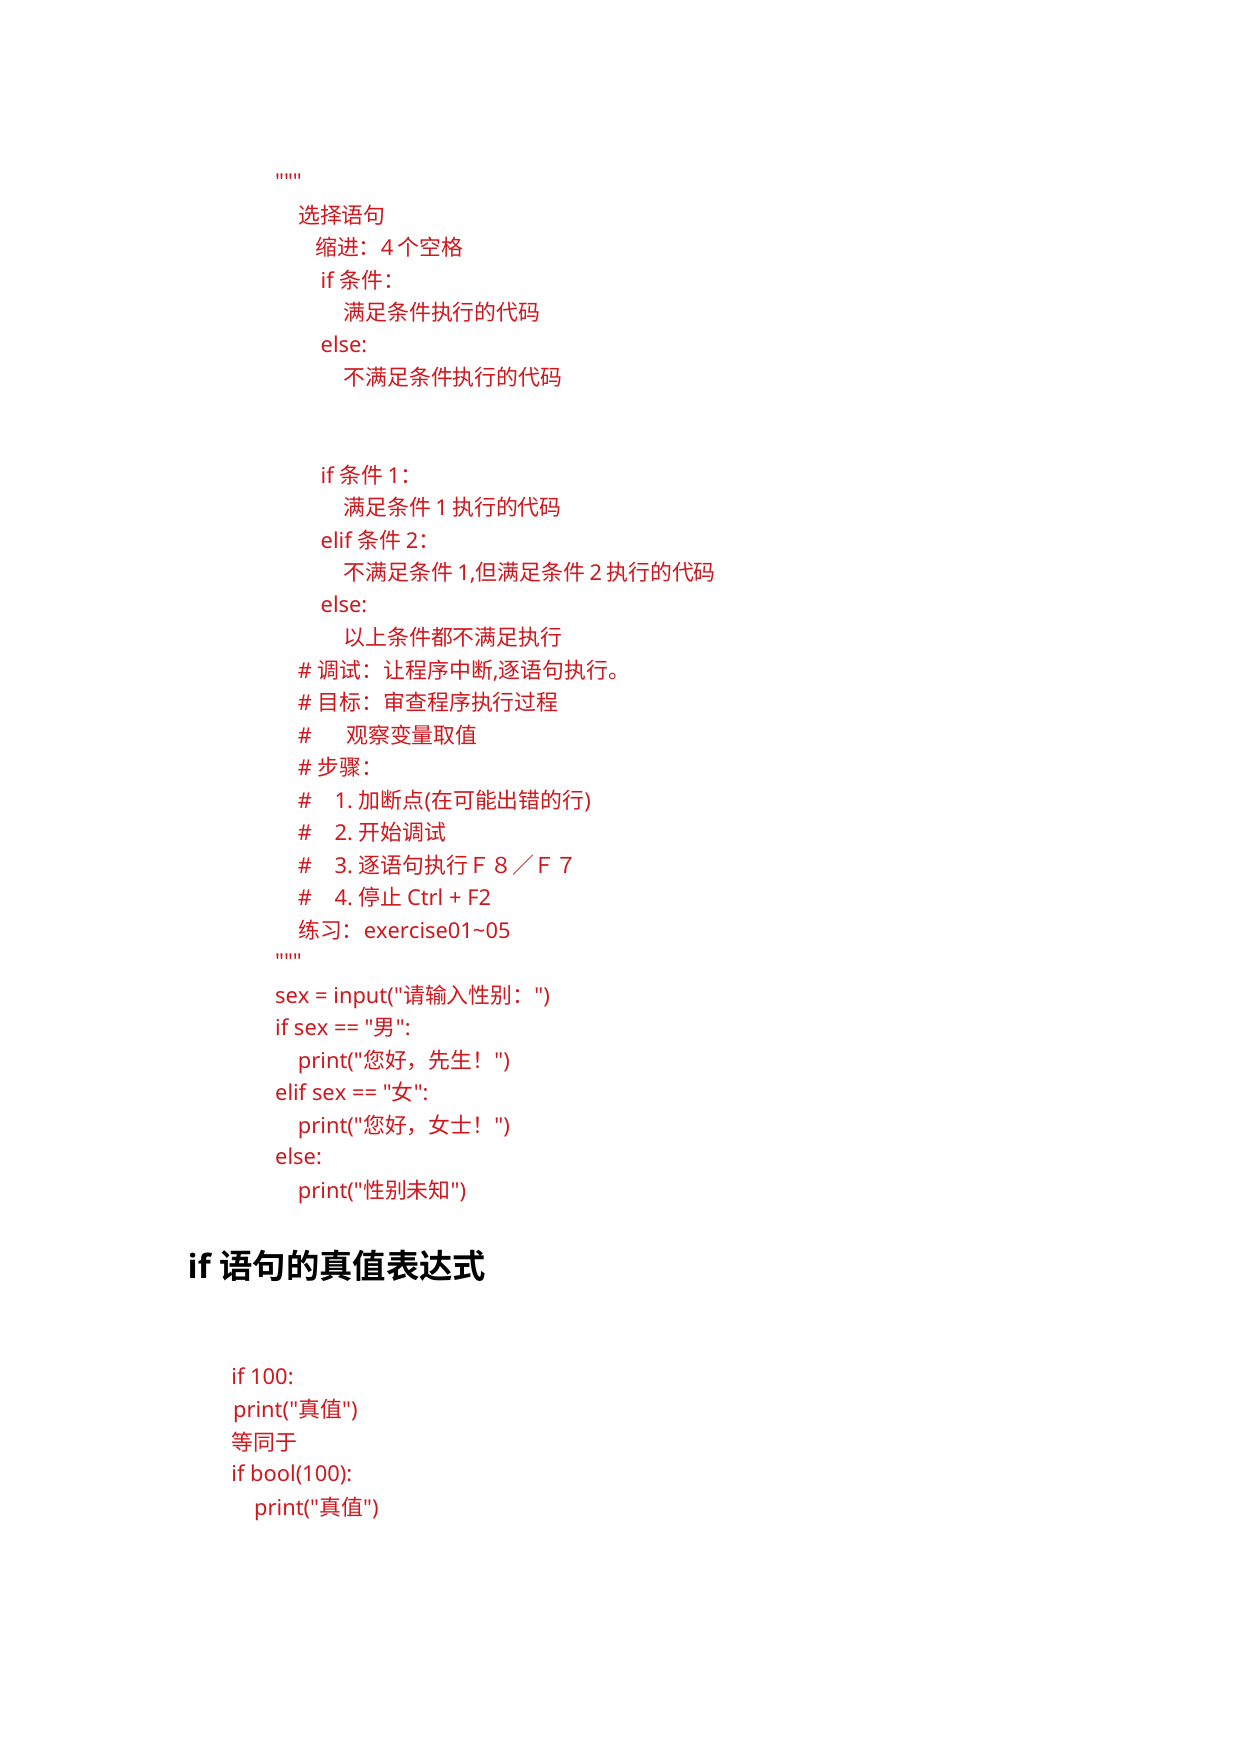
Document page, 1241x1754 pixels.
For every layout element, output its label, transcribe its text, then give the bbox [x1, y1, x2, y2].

subtitle if 语句的真值表达式 [187, 1232, 1053, 1297]
text if 条件： [231, 262, 1053, 295]
text else: [231, 1140, 1053, 1172]
text sex = input("请输入性别：") [231, 977, 1053, 1010]
text 选择语句 [231, 197, 1053, 230]
text else: [231, 327, 1053, 360]
text # 1. 加断点(在可能出错的行) [231, 782, 1053, 815]
text if bool(100): [187, 1457, 1053, 1489]
text 等同于 [187, 1424, 1053, 1457]
text # 目标：审查程序执行过程 [231, 685, 1053, 717]
text # 2. 开始调试 [231, 815, 1053, 847]
text # 步骤： [231, 750, 1053, 782]
text 满足条件执行的代码 [231, 295, 1053, 327]
text 满足条件1执行的代码 [231, 490, 1053, 522]
text elif sex == "女": [231, 1075, 1053, 1107]
text if 条件1： [231, 457, 1053, 490]
text 练习：exercise01~05 [231, 912, 1053, 945]
text print("性别未知") [231, 1172, 1053, 1205]
text 不满足条件执行的代码 [231, 360, 1053, 392]
text if 100: [187, 1359, 1053, 1392]
text 以上条件都不满足执行 [231, 620, 1053, 652]
text # 3. 逐语句执行Ｆ８／Ｆ７ [231, 847, 1053, 880]
text # 观察变量取值 [231, 717, 1053, 750]
text print("您好，先生！") [231, 1042, 1053, 1075]
text print("真值") [187, 1489, 1053, 1522]
text print("真值") [187, 1392, 1053, 1424]
text # 调试：让程序中断,逐语句执行。 [231, 652, 1053, 685]
text # 4. 停止Ctrl + F2 [231, 880, 1053, 912]
text """ [231, 165, 1053, 197]
text 不满足条件1,但满足条件2执行的代码 [231, 555, 1053, 587]
text print("您好，女士！") [231, 1107, 1053, 1140]
text elif 条件2： [231, 522, 1053, 555]
text else: [231, 587, 1053, 620]
text if sex == "男": [231, 1010, 1053, 1042]
text 缩进：4个空格 [231, 230, 1053, 262]
text """ [231, 945, 1053, 977]
